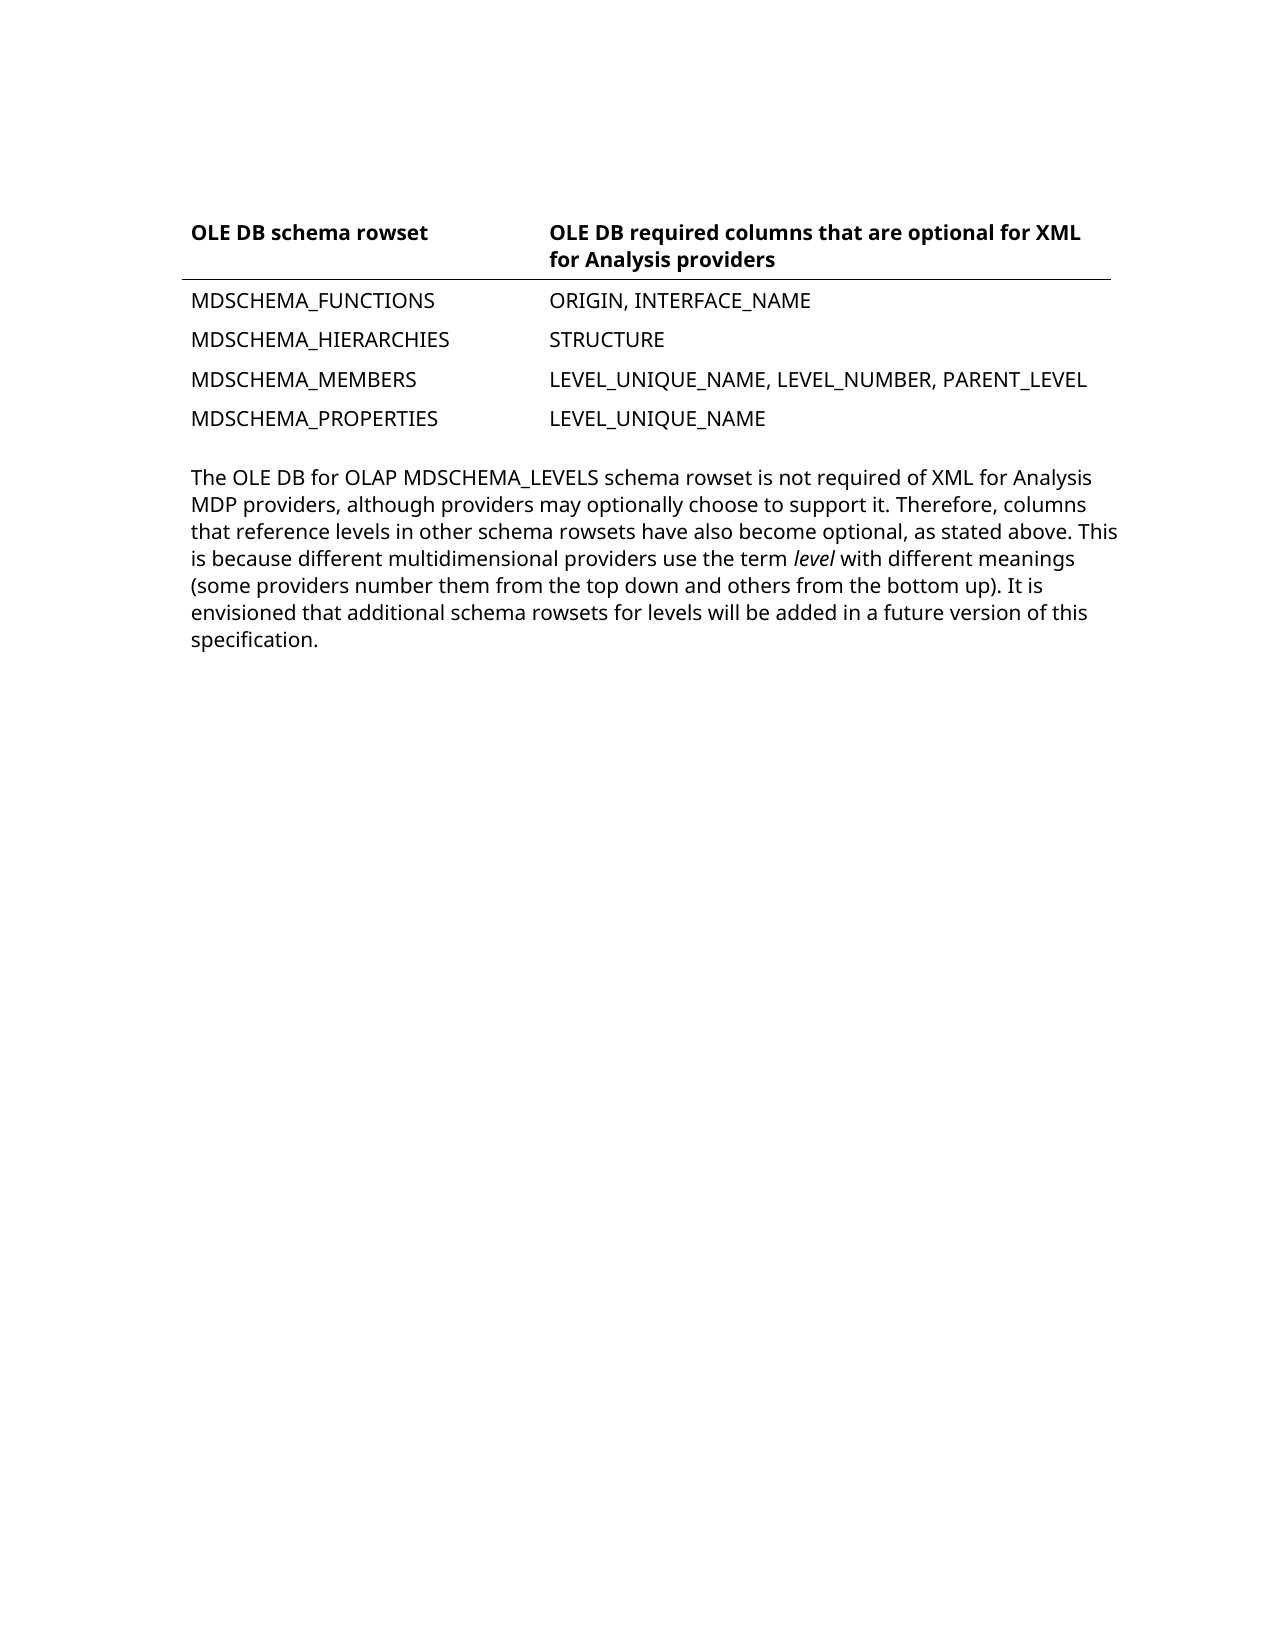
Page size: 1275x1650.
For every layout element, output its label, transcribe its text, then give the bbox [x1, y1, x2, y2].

table_cell MDSCHEMA_MEMBERS [182, 359, 541, 399]
table_header OLE DB required columns that are optional for XML for Analysis providers [541, 213, 1111, 279]
table_cell LEVEL_UNIQUE_NAME [541, 399, 1111, 438]
table_cell MDSCHEMA_PROPERTIES [182, 399, 541, 438]
table_cell LEVEL_UNIQUE_NAME, LEVEL_NUMBER, PARENT_LEVEL [541, 359, 1111, 399]
text The OLE DB for OLAP MDSCHEMA_LEVELS schema rowset is not required of XML for Analysis MDP providers, although providers may optionally choose to support it. Therefore, columns that reference levels in other schema rowsets have also become optional, as stated above. This is because different multidimensional providers use the term level with different meanings (some providers number them from the top down and others from the bottom up). It is envisioned that additional schema rowsets for levels will be added in a future version of this specification. [191, 463, 1128, 653]
table_cell MDSCHEMA_FUNCTIONS [182, 280, 541, 320]
table_cell ORIGIN, INTERFACE_NAME [541, 280, 1111, 320]
table_header OLE DB schema rowset [182, 213, 541, 279]
table_cell STRUCTURE [541, 320, 1111, 359]
table_cell MDSCHEMA_HIERARCHIES [182, 320, 541, 359]
